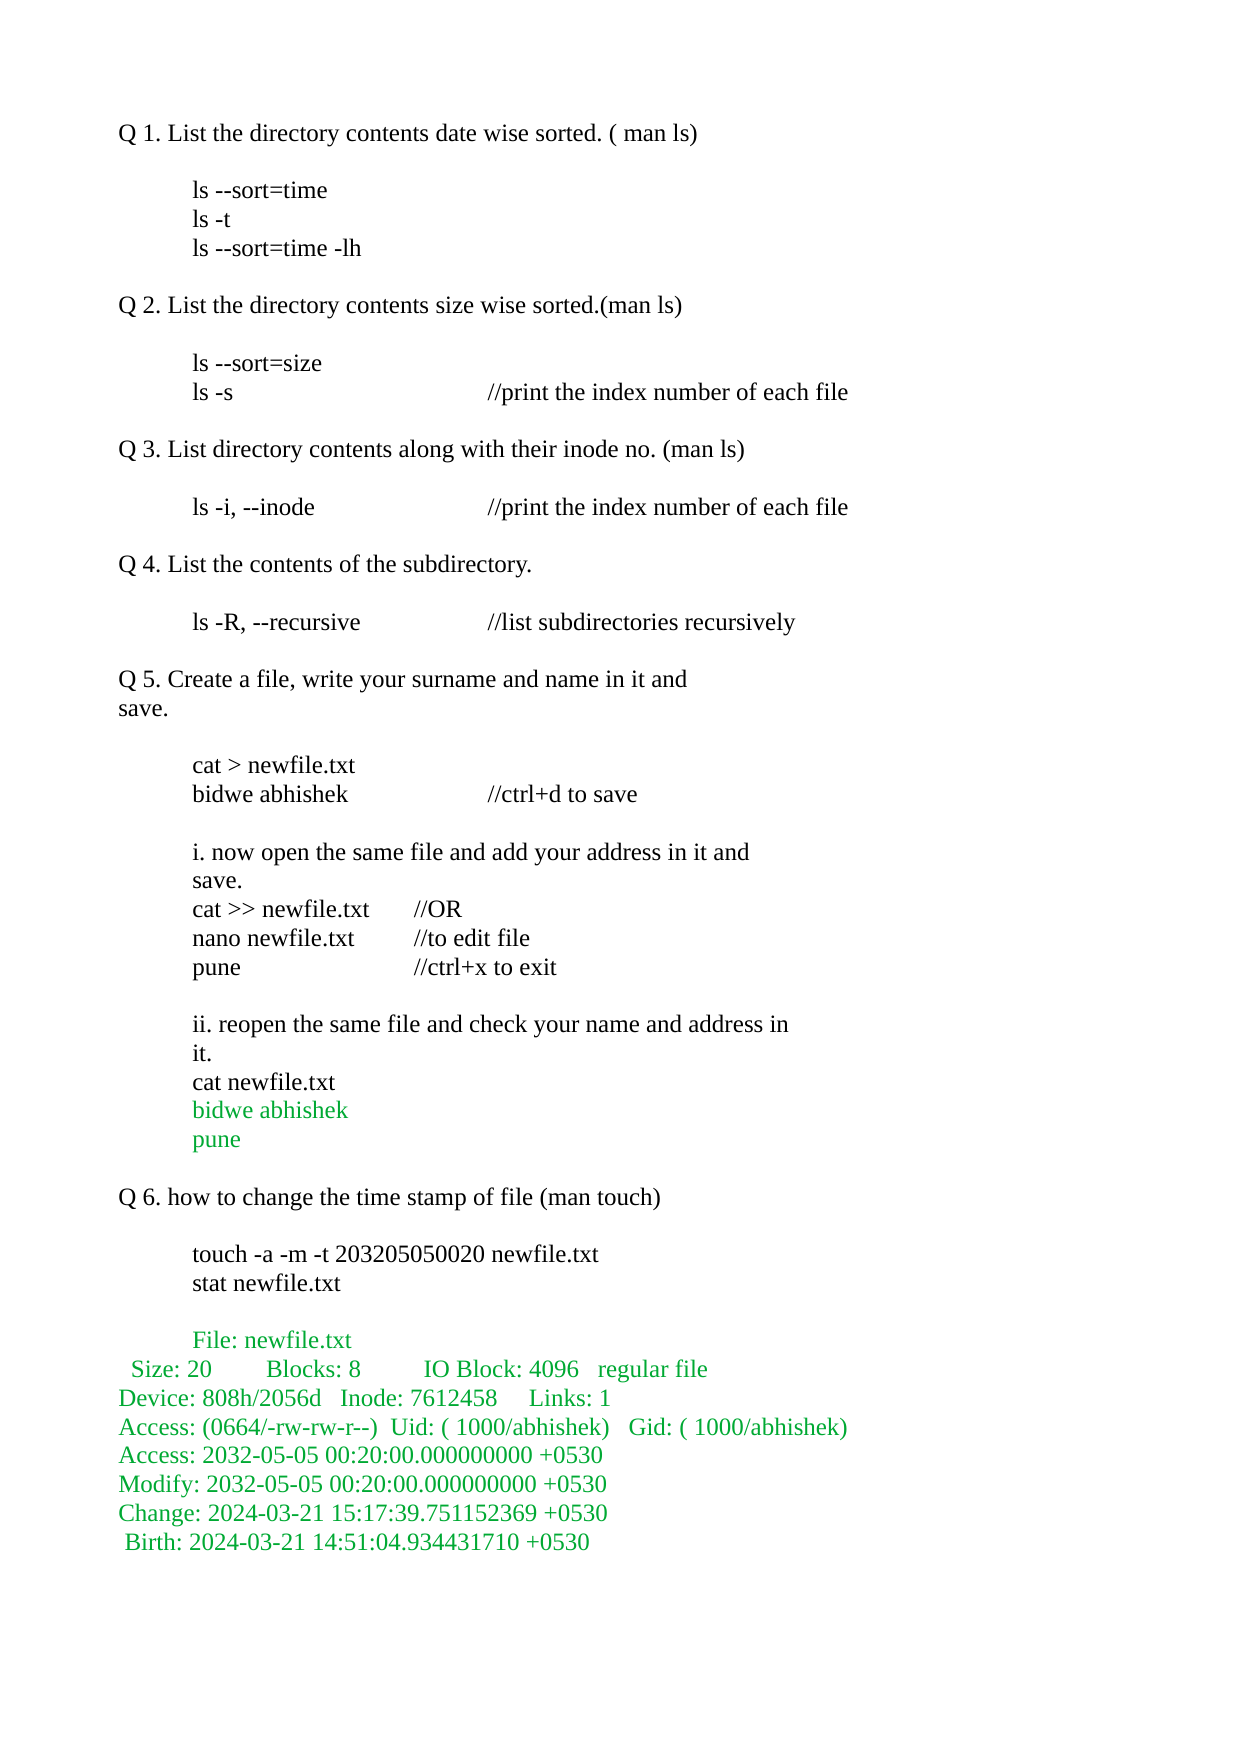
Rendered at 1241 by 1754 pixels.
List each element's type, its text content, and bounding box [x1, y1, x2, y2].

text Change: 2024-03-21 15:17:39.751152369 +0530 [118, 1498, 1122, 1527]
text ls --sort=size [118, 348, 1122, 377]
text cat > newfile.txt [118, 751, 1122, 779]
text ls -s //print the index number of each file [118, 377, 1122, 406]
text stat newfile.txt [118, 1268, 1122, 1297]
text bidwe abhishek [118, 1096, 1122, 1124]
text Size: 20 Blocks: 8 IO Block: 4096 regular file [118, 1354, 1122, 1383]
text cat >> newfile.txt //OR [118, 894, 1122, 923]
text Access: 2032-05-05 00:20:00.000000000 +0530 [118, 1441, 1122, 1469]
text save. [118, 866, 1122, 894]
text Device: 808h/2056d Inode: 7612458 Links: 1 [118, 1383, 1122, 1412]
text ls --sort=time [118, 176, 1122, 204]
text cat newfile.txt [118, 1067, 1122, 1096]
text it. [118, 1038, 1122, 1067]
text ls -t [118, 204, 1122, 233]
text Q 4. List the contents of the subdirectory. [118, 549, 1122, 578]
text Q 5. Create a file, write your surname and name in it and [118, 664, 1122, 693]
text bidwe abhishek //ctrl+d to save [118, 779, 1122, 808]
text ls --sort=time -lh [118, 233, 1122, 262]
text pune //ctrl+x to exit [118, 952, 1122, 981]
text ii. reopen the same file and check your name and address in [118, 1009, 1122, 1038]
text Q 3. List directory contents along with their inode no. (man ls) [118, 434, 1122, 463]
text Q 6. how to change the time stamp of file (man touch) [118, 1182, 1122, 1211]
text i. now open the same file and add your address in it and [118, 837, 1122, 866]
text Q 1. List the directory contents date wise sorted. ( man ls) [118, 118, 1122, 147]
text touch -a -m -t 203205050020 newfile.txt [118, 1239, 1122, 1268]
text Q 2. List the directory contents size wise sorted.(man ls) [118, 291, 1122, 319]
text File: newfile.txt [118, 1326, 1122, 1354]
text save. [118, 693, 1122, 722]
text pune [118, 1124, 1122, 1153]
text nano newfile.txt //to edit file [118, 923, 1122, 952]
text ls -R, --recursive //list subdirectories recursively [118, 607, 1122, 636]
text Modify: 2032-05-05 00:20:00.000000000 +0530 [118, 1469, 1122, 1498]
text Access: (0664/-rw-rw-r--) Uid: ( 1000/abhishek) Gid: ( 1000/abhishek) [118, 1412, 1122, 1441]
text Birth: 2024-03-21 14:51:04.934431710 +0530 [118, 1527, 1122, 1556]
text ls -i, --inode //print the index number of each file [118, 492, 1122, 521]
